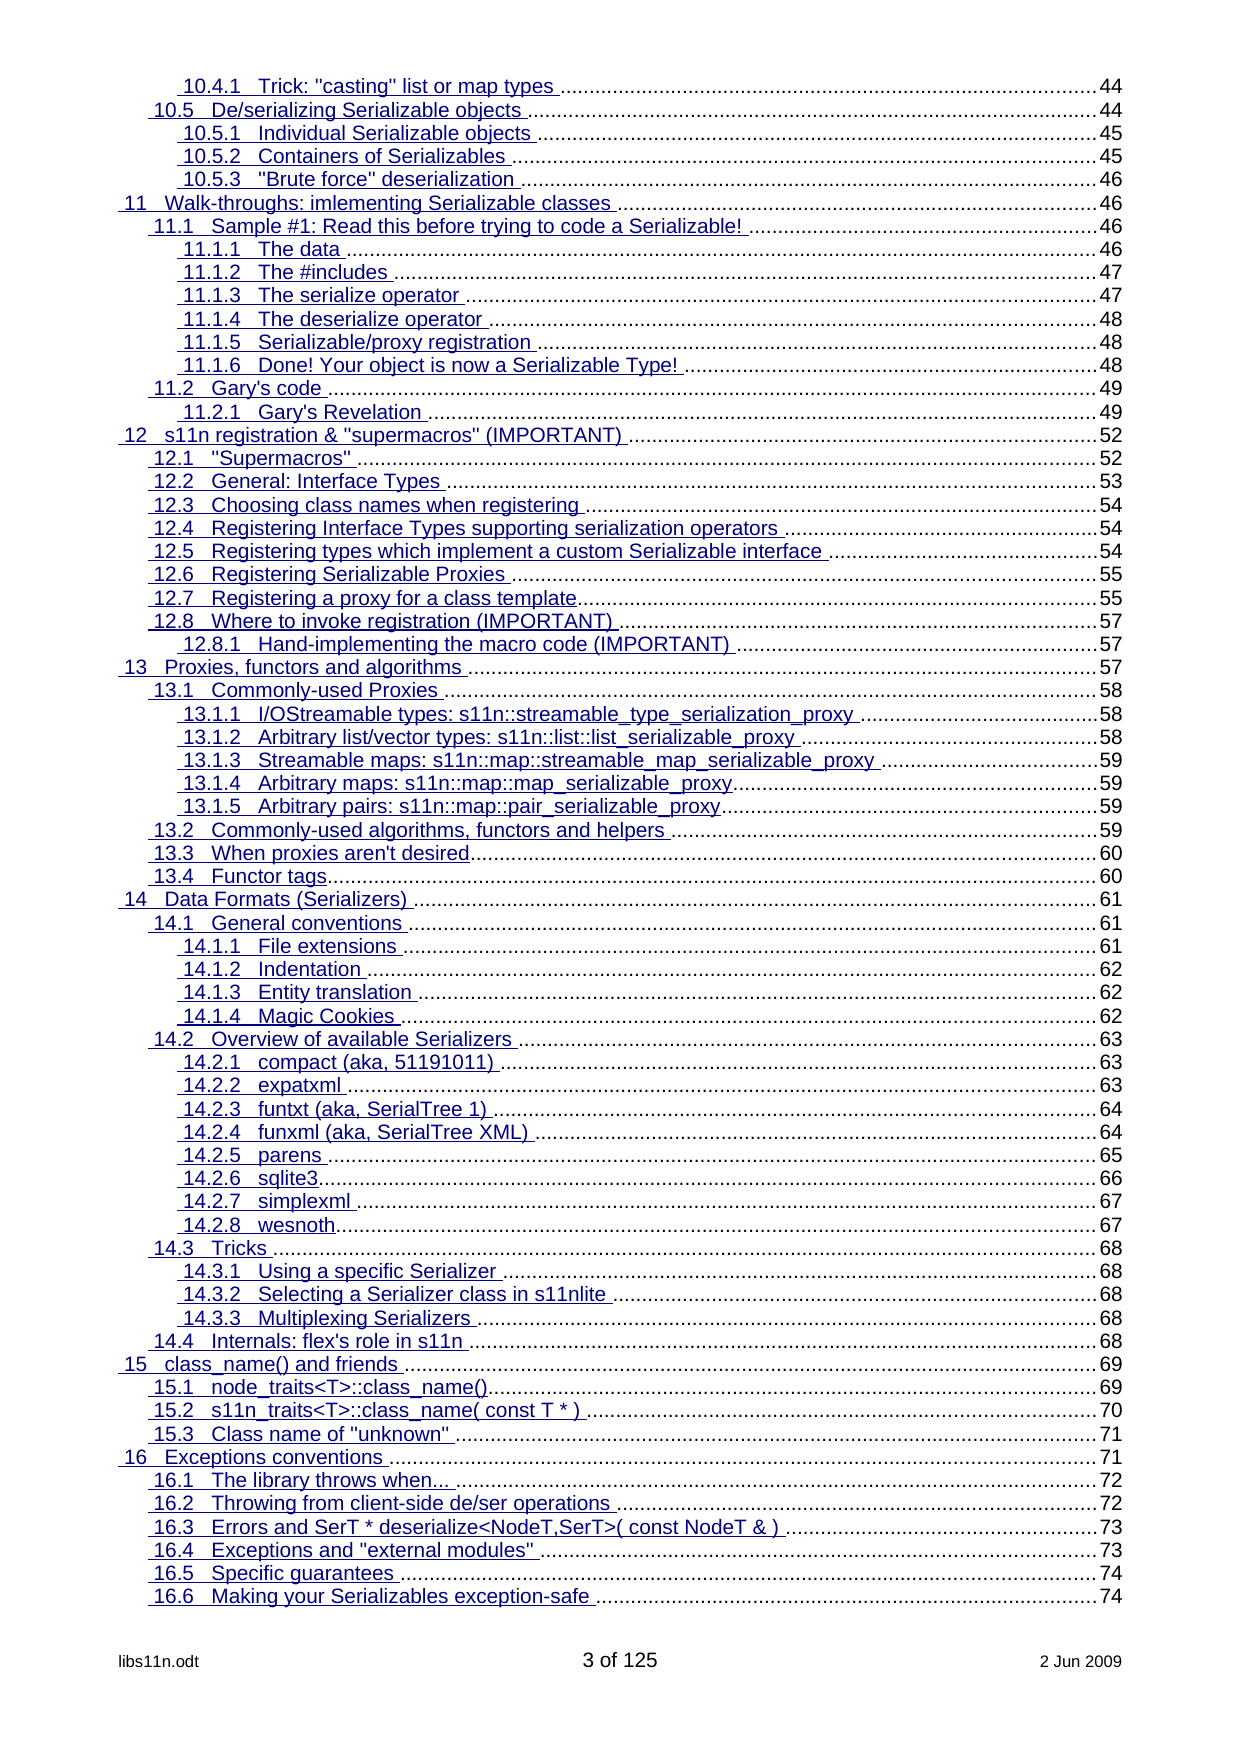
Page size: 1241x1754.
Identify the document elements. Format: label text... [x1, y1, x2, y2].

text 15.2 s11n_traits<T>::class_name( const T * ) 70 [148, 1399, 1122, 1422]
text 14.2.7 simplexml 67 [177, 1190, 1122, 1213]
text 16.3 Errors and SerT * deserialize<NodeT,SerT>( const NodeT & ) 73 [148, 1515, 1122, 1538]
text 14.2 Overview of available Serializers 63 [148, 1027, 1122, 1051]
text 14.2.4 funxml (aka, SerialTree XML) 64 [177, 1120, 1122, 1143]
text 11.1.6 Done! Your object is now a Serializable Type! 48 [177, 354, 1122, 377]
text 14 Data Formats (Serializers) 61 [118, 888, 1122, 911]
text 12.8.1 Hand-implementing the macro code (IMPORTANT) 57 [177, 632, 1122, 656]
text 11 Walk-throughs: imlementing Serializable classes 46 [118, 191, 1122, 214]
text 16.6 Making your Serializables exception-safe 74 [148, 1585, 1122, 1608]
text 13.4 Functor tags 60 [148, 865, 1122, 888]
text 13.1.4 Arbitrary maps: s11n::map::map_serializable_proxy 59 [177, 772, 1122, 795]
text 12.3 Choosing class names when registering 54 [148, 493, 1122, 516]
text 11.2 Gary's code 49 [148, 377, 1122, 400]
text 13.1.1 I/OStreamable types: s11n::streamable_type_serialization_proxy 58 [177, 702, 1122, 725]
text 11.1.1 The data 46 [177, 238, 1122, 261]
text 11.2.1 Gary's Revelation 49 [177, 400, 1122, 423]
text 13.2 Commonly-used algorithms, functors and helpers 59 [148, 818, 1122, 842]
text 11.1.2 The #includes 47 [177, 261, 1122, 284]
text 12.1 ''Supermacros'' 52 [148, 447, 1122, 470]
text 14.1.2 Indentation 62 [177, 958, 1122, 981]
text 15.1 node_traits<T>::class_name() 69 [148, 1376, 1122, 1399]
text 12.2 General: Interface Types 53 [148, 470, 1122, 493]
text 14.1.1 File extensions 61 [177, 934, 1122, 958]
text 16 Exceptions conventions 71 [118, 1446, 1122, 1469]
text 12.6 Registering Serializable Proxies 55 [148, 563, 1122, 586]
text 12.8 Where to invoke registration (IMPORTANT) 57 [148, 609, 1122, 632]
text 10.5.3 ''Brute force'' deserialization 46 [177, 168, 1122, 191]
text 15.3 Class name of ''unknown'' 71 [148, 1422, 1122, 1446]
text 14.1 General conventions 61 [148, 911, 1122, 934]
text 13.1.5 Arbitrary pairs: s11n::map::pair_serializable_proxy 59 [177, 795, 1122, 818]
text 14.3.1 Using a specific Serializer 68 [177, 1260, 1122, 1283]
text 13.1.2 Arbitrary list/vector types: s11n::list::list_serializable_proxy 58 [177, 725, 1122, 749]
text 11.1.3 The serialize operator 47 [177, 284, 1122, 307]
text 10.5 De/serializing Serializable objects 44 [148, 98, 1122, 121]
text 14.1.3 Entity translation 62 [177, 981, 1122, 1004]
text 12.7 Registering a proxy for a class template 55 [148, 586, 1122, 609]
text 14.2.1 compact (aka, 51191011) 63 [177, 1051, 1122, 1074]
text 16.2 Throwing from client-side de/ser operations 72 [148, 1492, 1122, 1515]
text 12.4 Registering Interface Types supporting serialization operators 54 [148, 516, 1122, 539]
text 14.1.4 Magic Cookies 62 [177, 1004, 1122, 1027]
text 14.2.8 wesnoth 67 [177, 1213, 1122, 1236]
text 14.2.3 funtxt (aka, SerialTree 1) 64 [177, 1097, 1122, 1120]
text 16.5 Specific guarantees 74 [148, 1562, 1122, 1585]
text 10.5.2 Containers of Serializables 45 [177, 145, 1122, 168]
text 11.1.5 Serializable/proxy registration 48 [177, 331, 1122, 354]
text 16.1 The library throws when... 72 [148, 1469, 1122, 1492]
text 13.3 When proxies aren't desired 60 [148, 842, 1122, 865]
text 14.3 Tricks 68 [148, 1236, 1122, 1260]
text 10.5.1 Individual Serializable objects 45 [177, 121, 1122, 145]
text 13.1 Commonly-used Proxies 58 [148, 679, 1122, 702]
text 10.4.1 Trick: ''casting'' list or map types 44 [177, 75, 1122, 98]
text 13 Proxies, functors and algorithms 57 [118, 656, 1122, 679]
text 14.2.6 sqlite3 66 [177, 1167, 1122, 1190]
text 12 s11n registration & ''supermacros'' (IMPORTANT) 52 [118, 423, 1122, 447]
text 14.3.2 Selecting a Serializer class in s11nlite 68 [177, 1283, 1122, 1306]
text 15 class_name() and friends 69 [118, 1353, 1122, 1376]
text 11.1 Sample #1: Read this before trying to code a Serializable! 46 [148, 214, 1122, 238]
text 14.2.5 parens 65 [177, 1143, 1122, 1167]
text 12.5 Registering types which implement a custom Serializable interface 54 [148, 539, 1122, 563]
text 11.1.4 The deserialize operator 48 [177, 307, 1122, 331]
text 13.1.3 Streamable maps: s11n::map::streamable_map_serializable_proxy 59 [177, 749, 1122, 772]
text 14.2.2 expatxml 63 [177, 1074, 1122, 1097]
text 16.4 Exceptions and ''external modules'' 73 [148, 1538, 1122, 1562]
text 14.4 Internals: flex's role in s11n 68 [148, 1329, 1122, 1353]
text 14.3.3 Multiplexing Serializers 68 [177, 1306, 1122, 1329]
